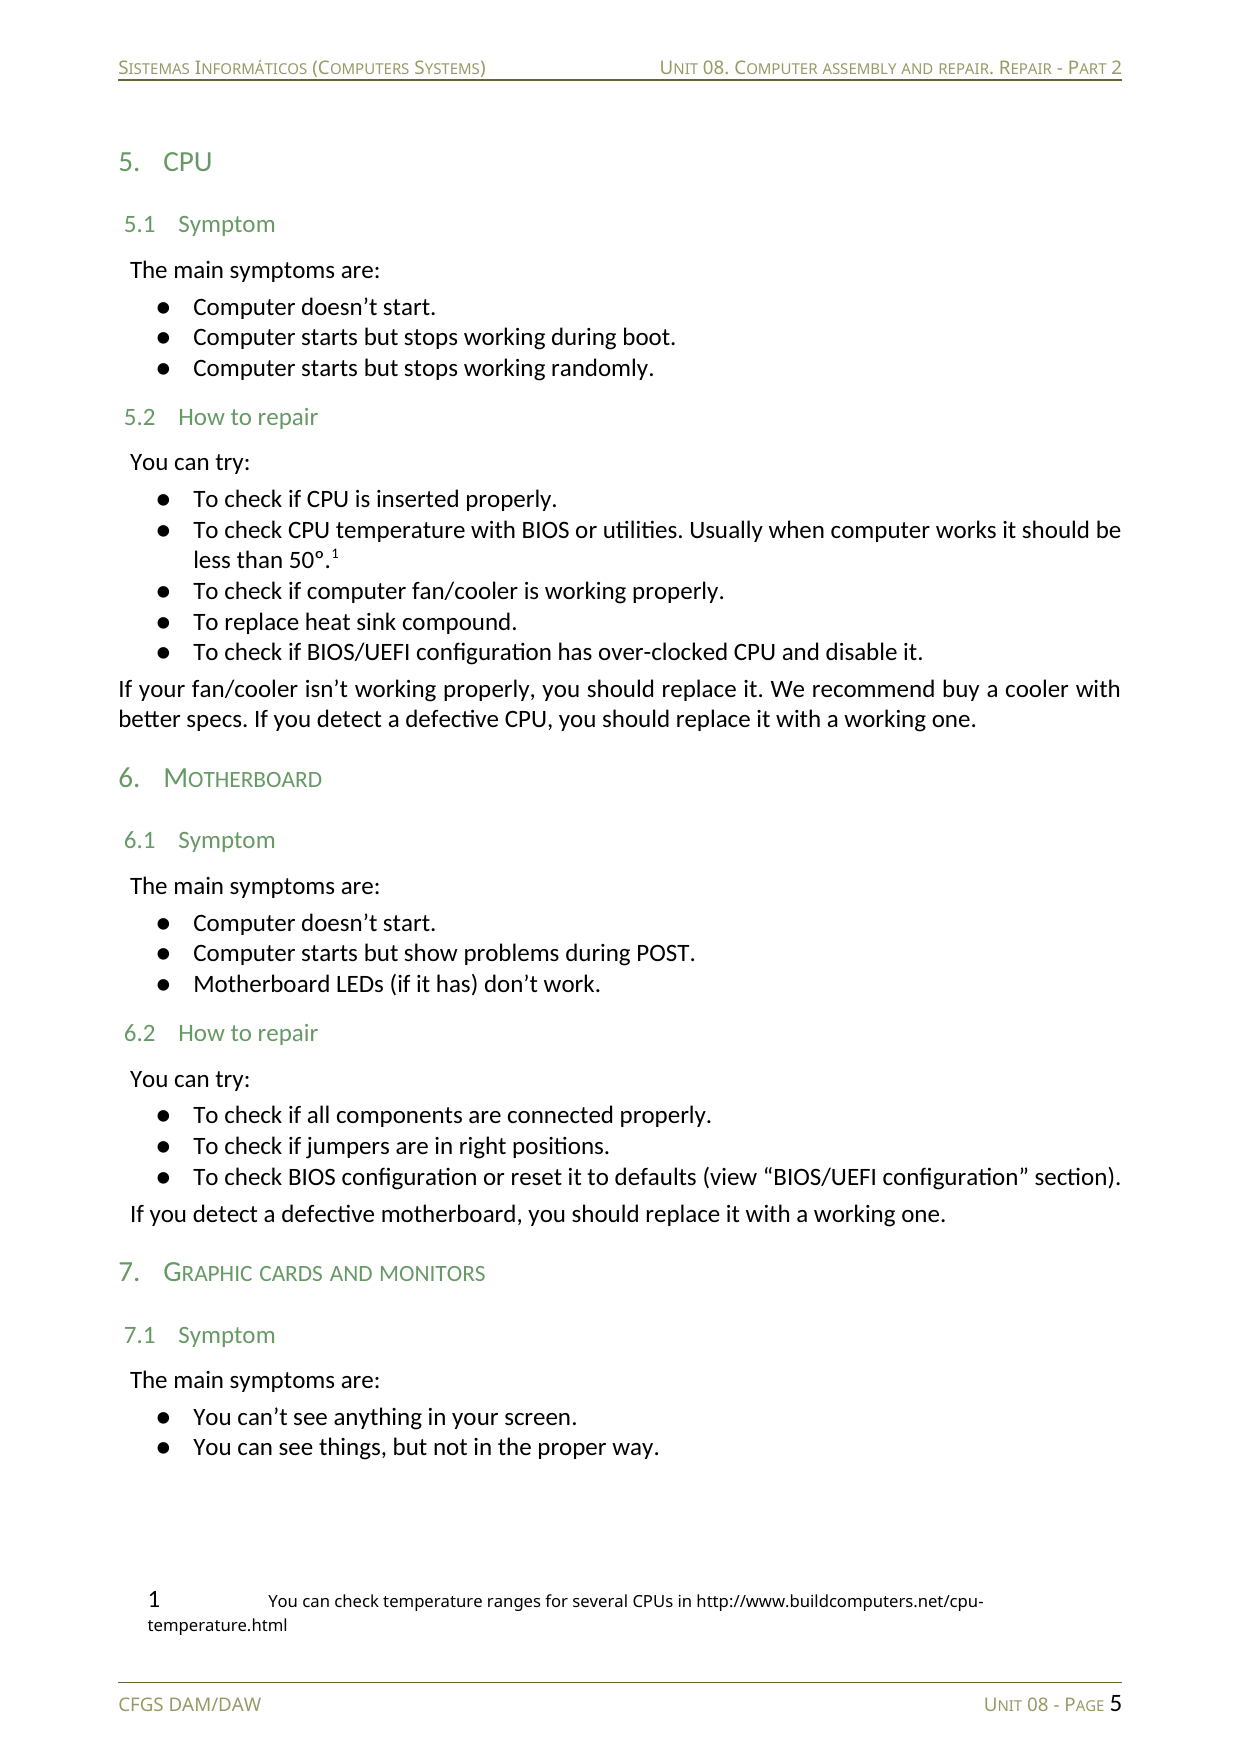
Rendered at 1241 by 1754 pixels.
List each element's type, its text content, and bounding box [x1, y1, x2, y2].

list Computer doesn’t start. [156, 291, 1122, 321]
text The main symptoms are: [118, 870, 1122, 901]
subtitle Symptom [118, 825, 1122, 855]
list To replace heat sink compound. [156, 606, 1122, 636]
subtitle How to repair [118, 1017, 1122, 1048]
list To check if CPU is inserted properly. [156, 483, 1122, 514]
subtitle Graphic cards and monitors [118, 1253, 1122, 1289]
list You can check temperature ranges for several CPUs in http://www.buildcomputers.net/cpu-temperature.html [147, 1583, 1122, 1636]
subtitle CPU [118, 143, 1122, 178]
list To check if all components are connected properly. [156, 1100, 1122, 1130]
text You can try: [118, 1063, 1122, 1093]
list You can see things, but not in the proper way. [156, 1432, 1122, 1462]
text You can try: [118, 447, 1122, 477]
list To check if BIOS/UEFI configuration has over-clocked CPU and disable it. [156, 636, 1122, 667]
subtitle Symptom [118, 208, 1122, 239]
list To check BIOS configuration or reset it to defaults (view “BIOS/UEFI configuration” section). [156, 1161, 1122, 1191]
list To check if jumpers are in right positions. [156, 1130, 1122, 1161]
text If your fan/cooler isn’t working properly, you should replace it. We recommend buy a cooler with better specs. If you detect a defective CPU, you should replace it with a working one. [118, 673, 1122, 734]
subtitle Symptom [118, 1319, 1122, 1349]
list To check CPU temperature with BIOS or utilities. Usually when computer works it should be less than 50º. [156, 514, 1122, 575]
subtitle Motherboard [118, 759, 1122, 794]
list Computer starts but stops working randomly. [156, 352, 1122, 382]
list Computer doesn’t start. [156, 907, 1122, 937]
subtitle How to repair [118, 401, 1122, 432]
list Computer starts but show problems during POST. [156, 937, 1122, 968]
text The main symptoms are: [118, 254, 1122, 284]
list Motherboard LEDs (if it has) don’t work. [156, 968, 1122, 998]
list To check if computer fan/cooler is working properly. [156, 575, 1122, 606]
text The main symptoms are: [118, 1364, 1122, 1394]
list You can’t see anything in your screen. [156, 1401, 1122, 1432]
list Computer starts but stops working during boot. [156, 321, 1122, 352]
text If you detect a defective motherboard, you should replace it with a working one. [118, 1198, 1122, 1228]
